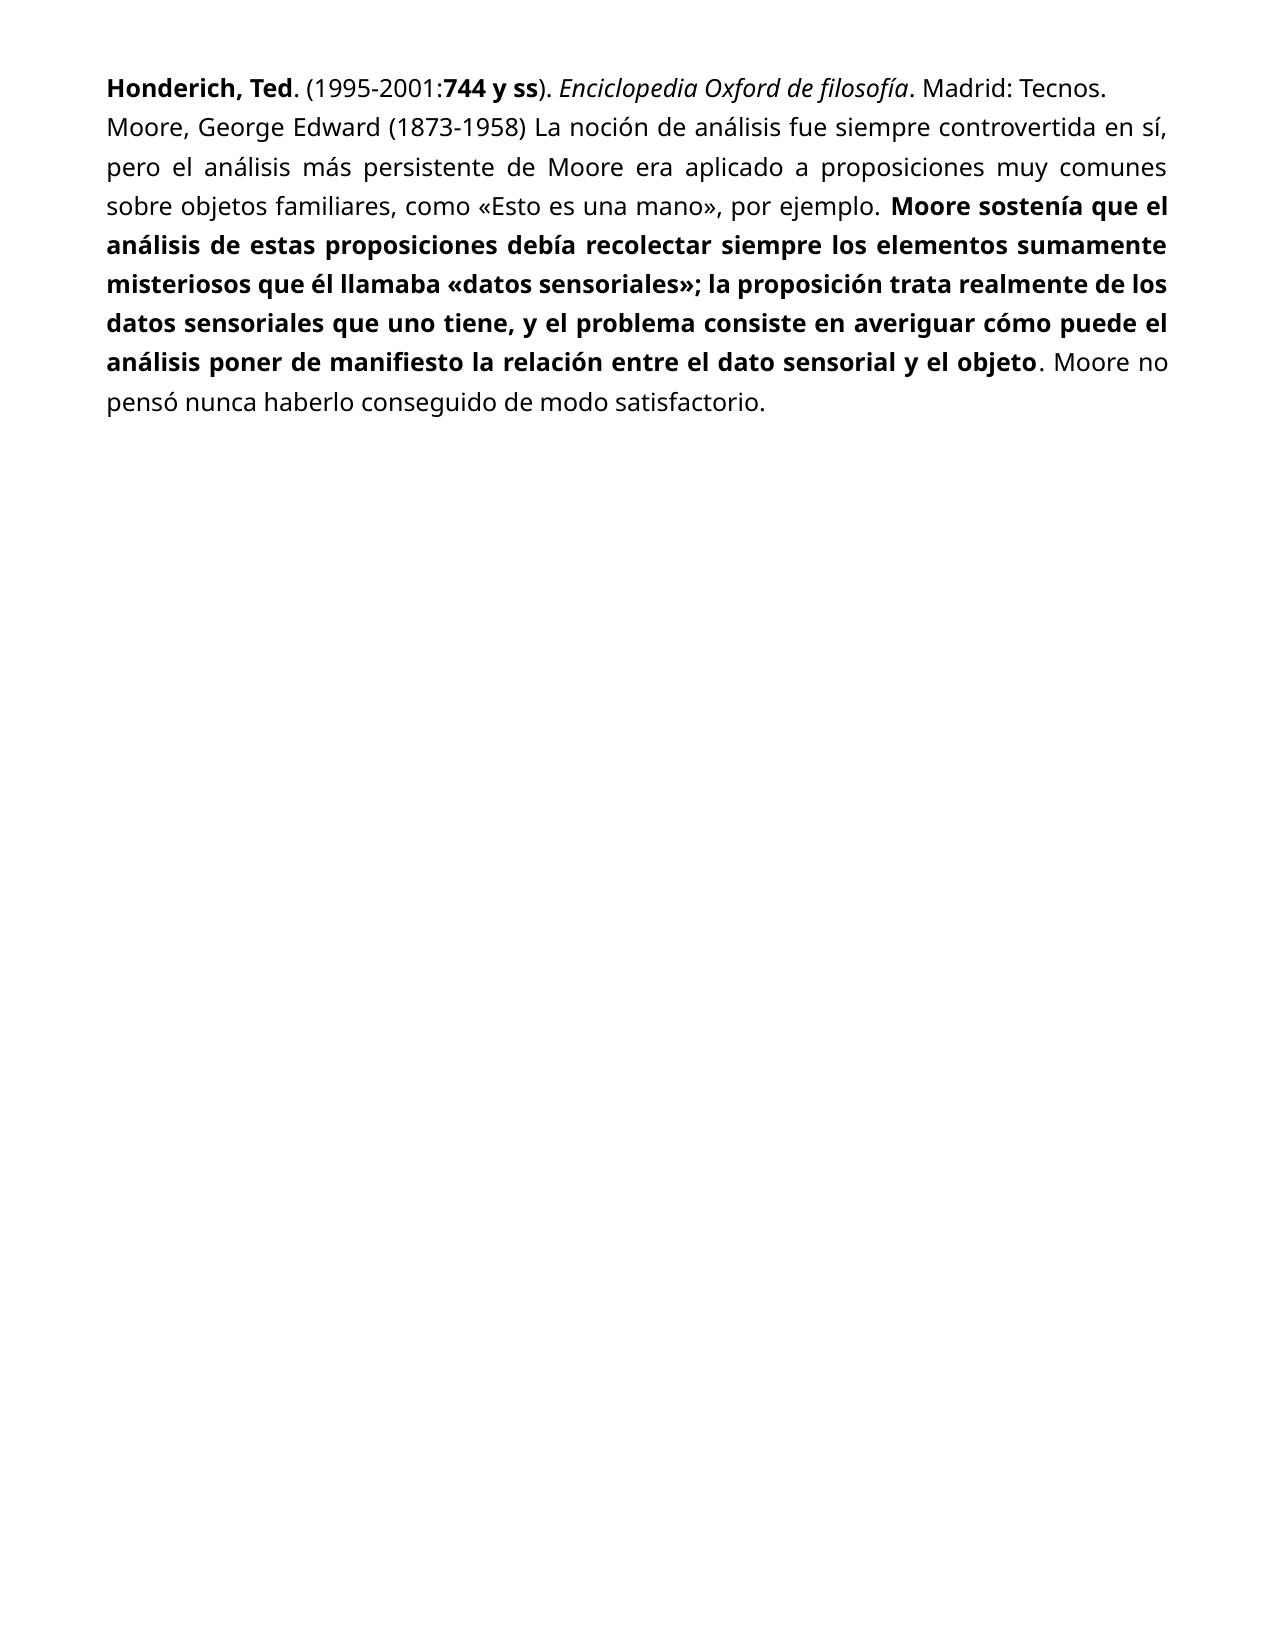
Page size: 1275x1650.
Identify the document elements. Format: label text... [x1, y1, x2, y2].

text Moore, George Edward (1873-1958) La noción de análisis fue siempre controvertida en sí, pero el análisis más persistente de Moore era aplicado a proposiciones muy comunes sobre objetos familiares, como «Esto es una mano», por ejemplo. Moore sostenía que el análisis de estas proposiciones debía recolectar siempre los elementos sumamente misteriosos que él llamaba «datos sensoriales»; la proposición trata realmente de los datos sensoriales que uno tiene, y el problema consiste en averiguar cómo puede el análisis poner de manifiesto la relación entre el dato sensorial y el objeto. Moore no pensó nunca haberlo conseguido de modo satisfactorio. [106, 110, 1169, 418]
text Honderich, Ted. (1995-2001:744 y ss). Enciclopedia Oxford de filosofía. Madrid: Tecnos. [106, 71, 1169, 105]
